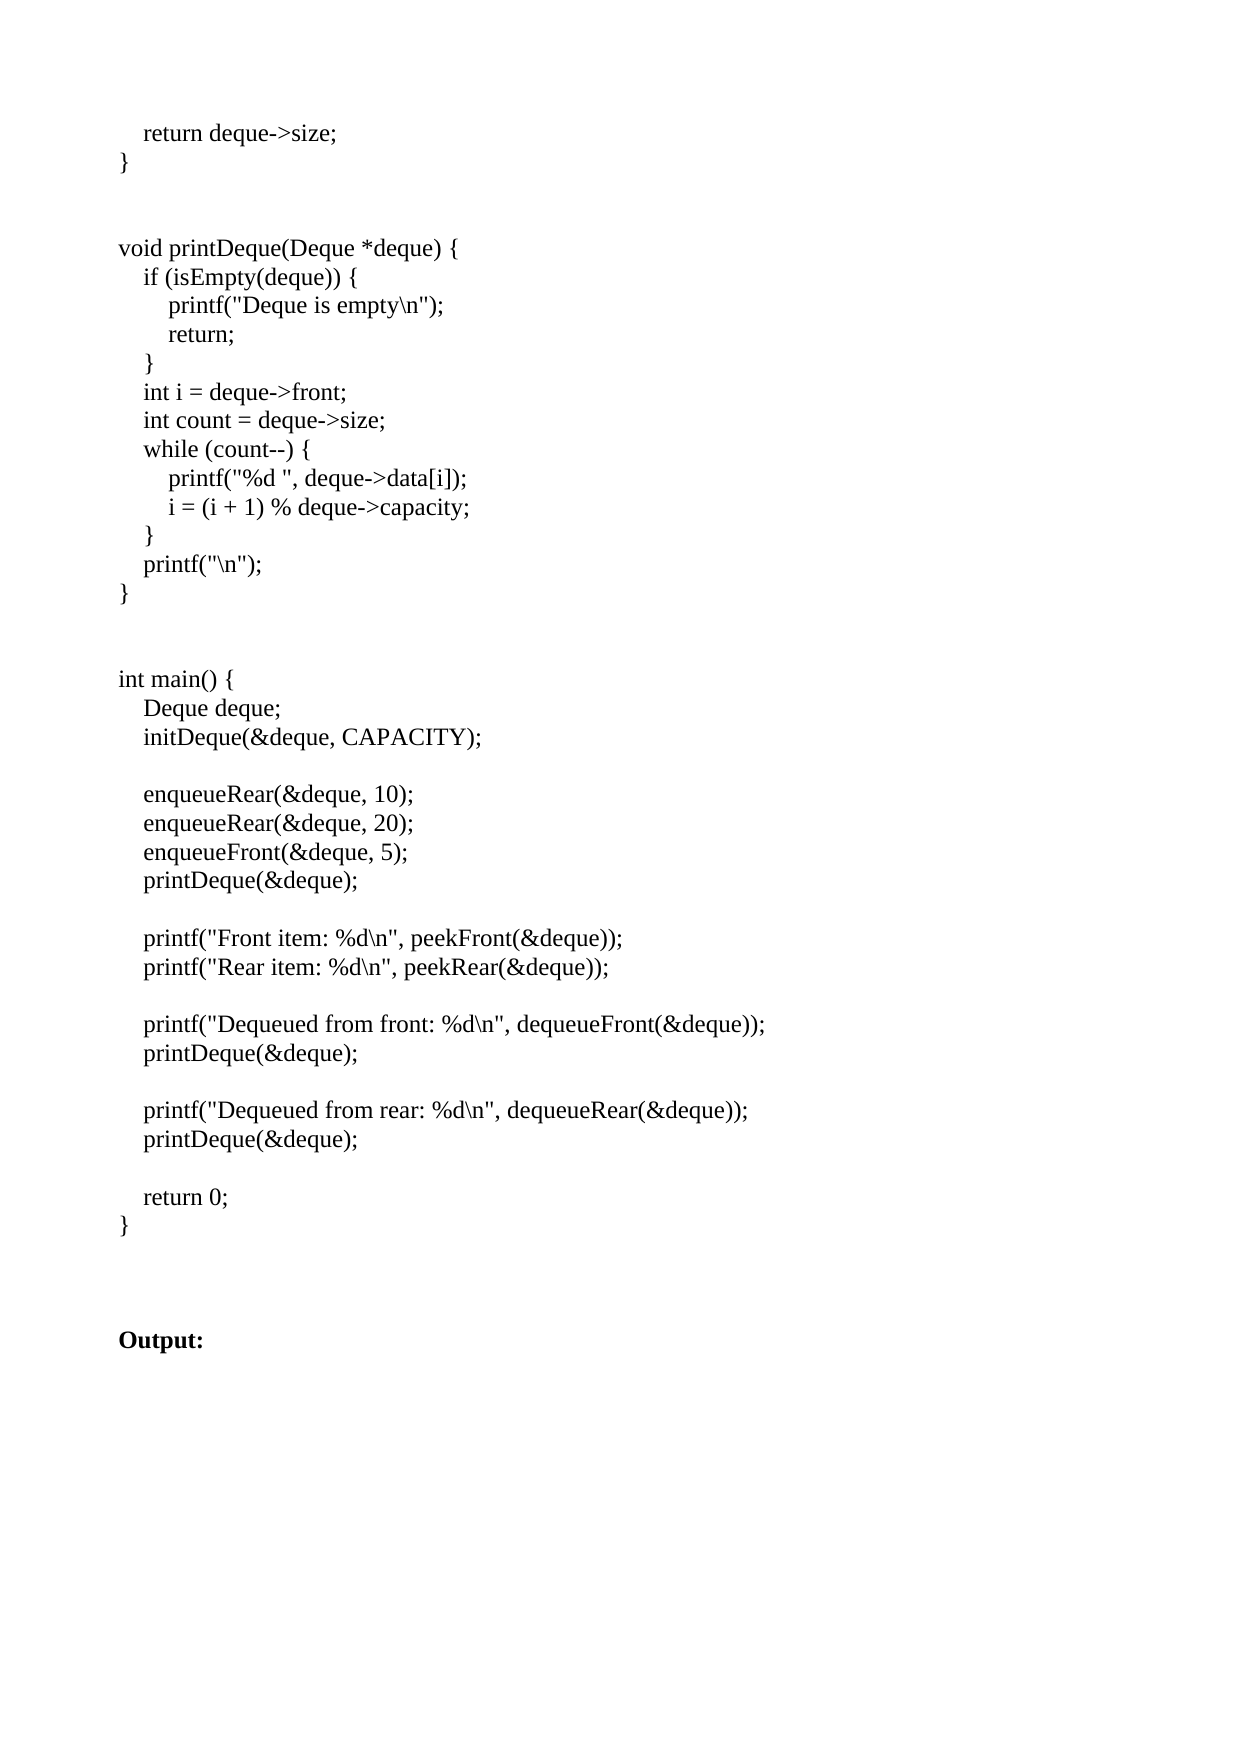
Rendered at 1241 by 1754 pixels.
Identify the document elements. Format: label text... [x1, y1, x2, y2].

text Output: [118, 1326, 1122, 1354]
text } [118, 578, 1122, 607]
text if (isEmpty(deque)) { [118, 262, 1122, 291]
text printf("Front item: %d\n", peekFront(&deque)); [118, 923, 1122, 952]
text printf("Dequeued from front: %d\n", dequeueFront(&deque)); [118, 1009, 1122, 1038]
text enqueueRear(&deque, 10); [118, 779, 1122, 808]
text } [118, 147, 1122, 176]
text i = (i + 1) % deque->capacity; [118, 492, 1122, 521]
text return 0; [118, 1182, 1122, 1211]
text int main() { [118, 664, 1122, 693]
text int i = deque->front; [118, 377, 1122, 406]
text printf("%d ", deque->data[i]); [118, 463, 1122, 492]
text int count = deque->size; [118, 406, 1122, 434]
text printDeque(&deque); [118, 866, 1122, 894]
text enqueueFront(&deque, 5); [118, 837, 1122, 866]
text Deque deque; [118, 693, 1122, 722]
text printf("Dequeued from rear: %d\n", dequeueRear(&deque)); [118, 1096, 1122, 1124]
text void printDeque(Deque *deque) { [118, 233, 1122, 262]
text printDeque(&deque); [118, 1124, 1122, 1153]
text printf("\n"); [118, 549, 1122, 578]
text printf("Rear item: %d\n", peekRear(&deque)); [118, 952, 1122, 981]
text printDeque(&deque); [118, 1038, 1122, 1067]
text while (count--) { [118, 434, 1122, 463]
text return; [118, 319, 1122, 348]
text enqueueRear(&deque, 20); [118, 808, 1122, 837]
text } [118, 1211, 1122, 1239]
text initDeque(&deque, CAPACITY); [118, 722, 1122, 751]
text } [118, 348, 1122, 377]
text } [118, 521, 1122, 549]
text return deque->size; [118, 118, 1122, 147]
text printf("Deque is empty\n"); [118, 291, 1122, 319]
